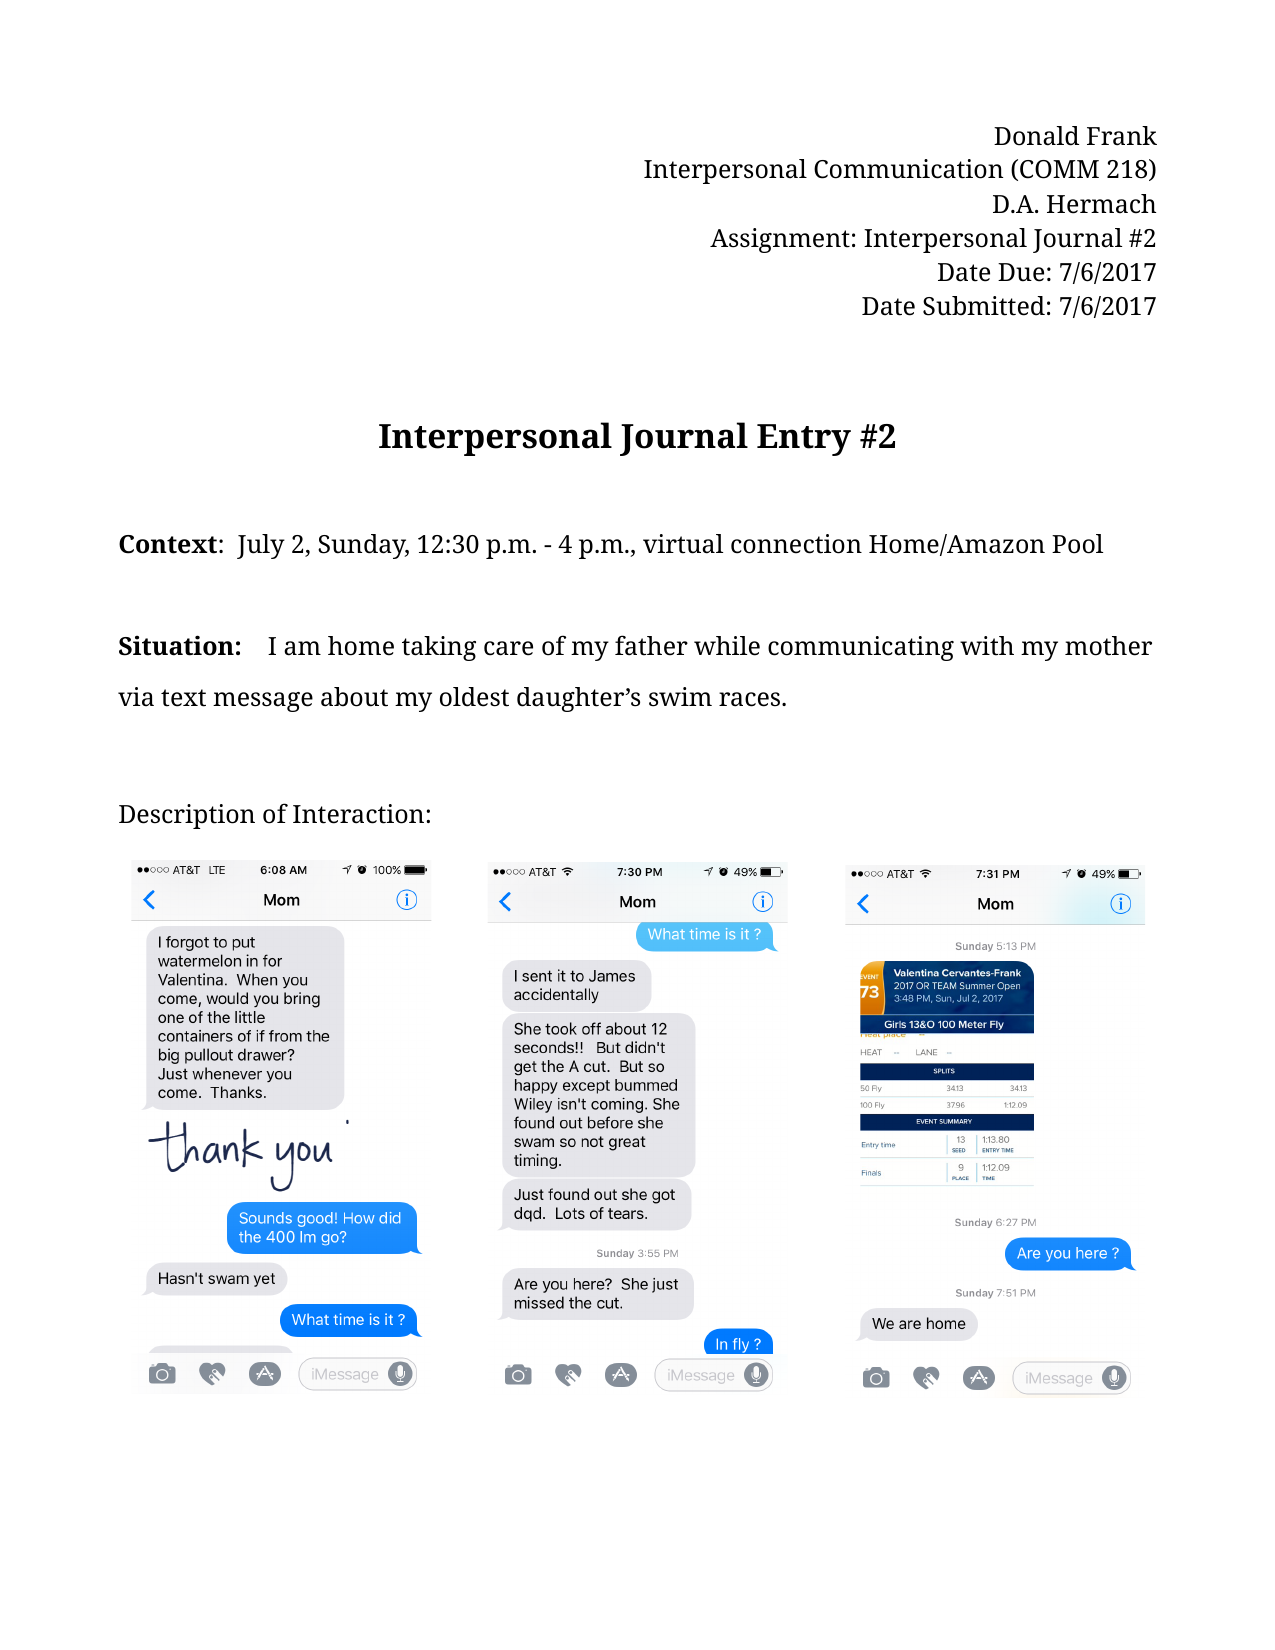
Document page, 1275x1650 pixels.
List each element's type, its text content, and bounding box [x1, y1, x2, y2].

text D.A. Hermach [118, 186, 1157, 220]
text Assignment: Interpersonal Journal #2 [118, 220, 1157, 254]
text Date Due: 7/6/2017 [118, 254, 1157, 288]
picture [487, 862, 788, 1395]
text Interpersonal Communication (COMM 218) [118, 152, 1157, 186]
text Donald Frank [118, 118, 1157, 152]
text Interpersonal Journal Entry #2 [118, 413, 1157, 459]
text Situation: I am home taking care of my father while communicating with my mother via text message about my oldest daughter’s swim races. [118, 629, 1157, 714]
picture [845, 865, 1146, 1398]
text Context: July 2, Sunday, 12:30 p.m. - 4 p.m., virtual connection Home/Amazon Pool [118, 527, 1157, 561]
text Date Submitted: 7/6/2017 [118, 288, 1157, 322]
text Description of Interaction: [118, 797, 1157, 831]
picture [131, 860, 432, 1394]
